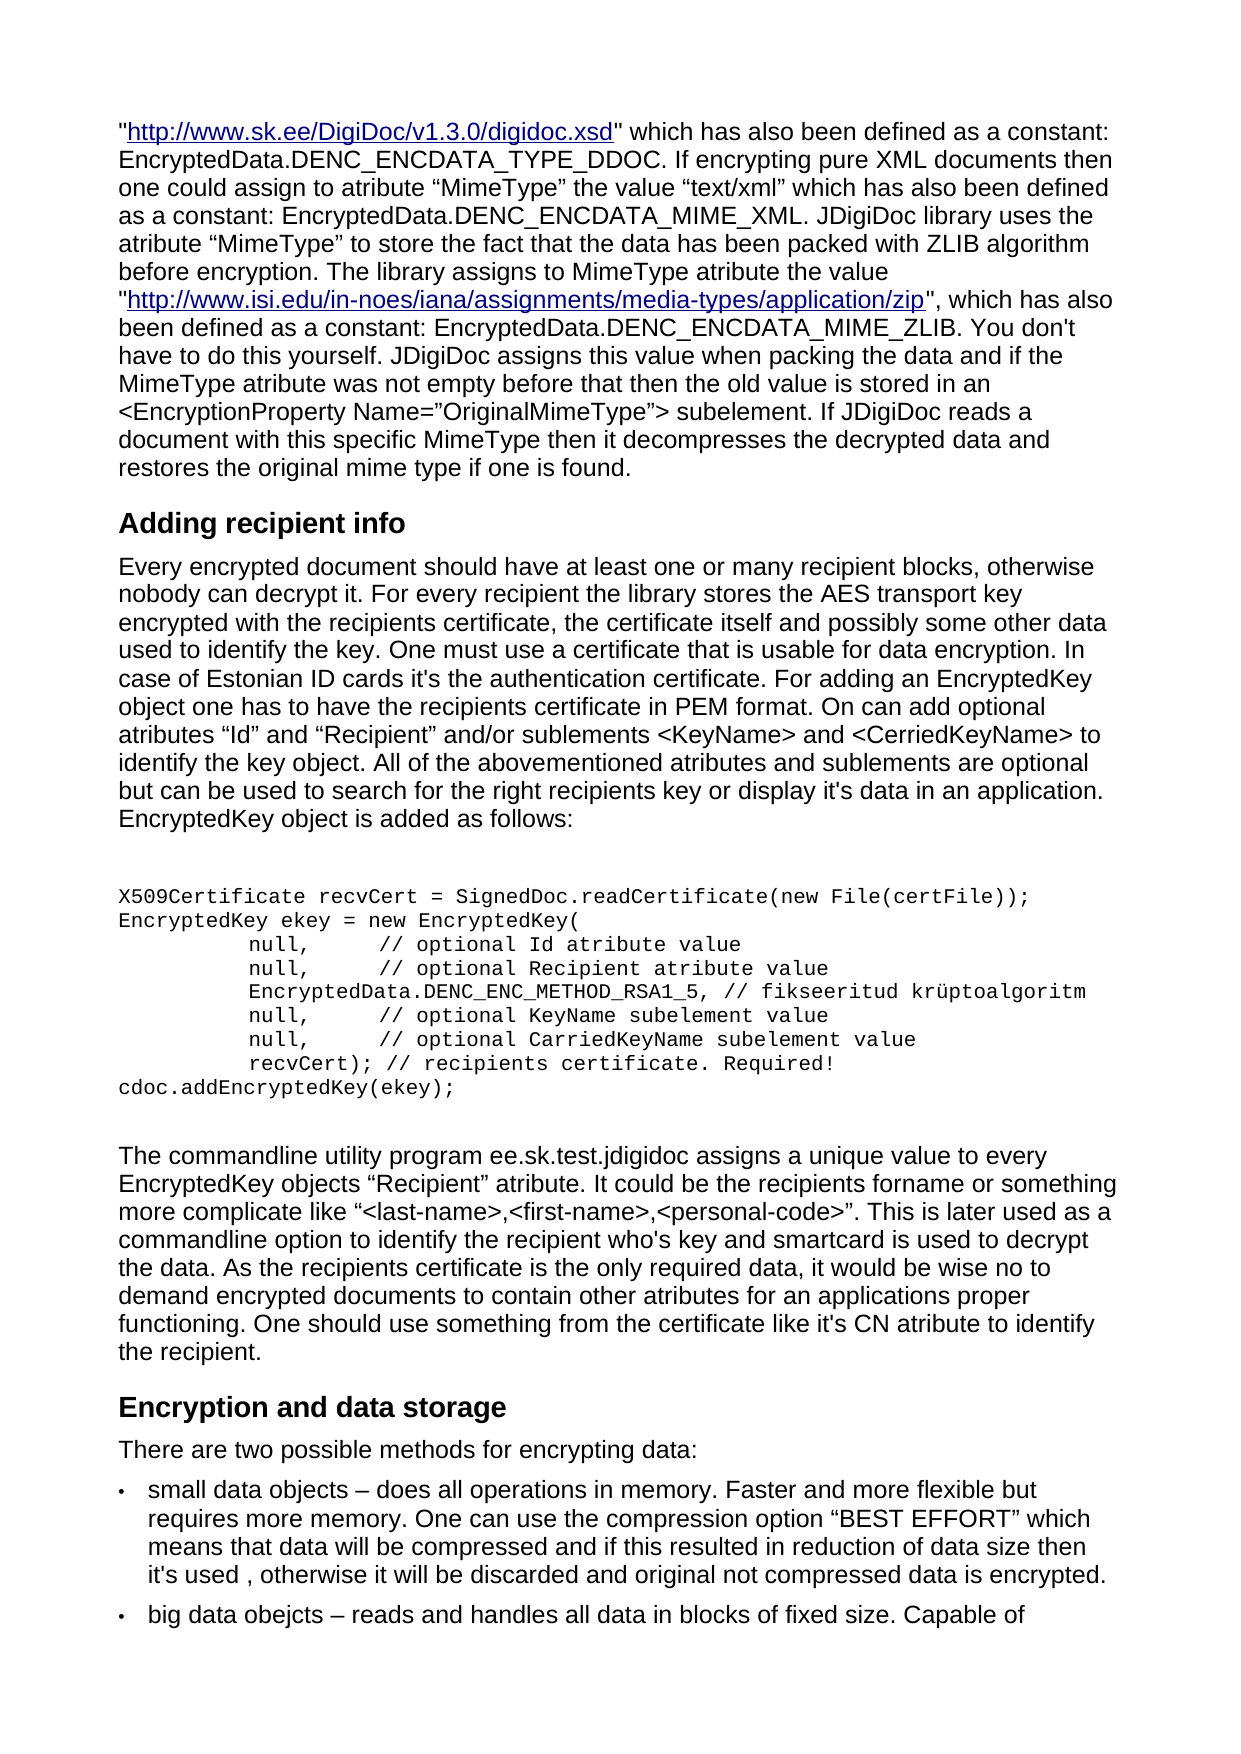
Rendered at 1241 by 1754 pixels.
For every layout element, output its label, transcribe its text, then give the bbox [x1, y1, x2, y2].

text Every encrypted document should have at least one or many recipient blocks, otherwise nobody can decrypt it. For every recipient the library stores the AES transport key encrypted with the recipients certificate, the certificate itself and possibly some other data used to identify the key. One must use a certificate that is usable for data encryption. In case of Estonian ID cards it's the authentication certificate. For adding an EncryptedKey object one has to have the recipients certificate in PEM format. On can add optional atributes “Id” and “Recipient” and/or sublements <KeyName> and <CerriedKeyName> to identify the key object. All of the abovementioned atributes and sublements are optional but can be used to search for the right recipients key or display it's data in an application. EncryptedKey object is added as follows: [118, 552, 1122, 833]
text null, // optional Recipient atribute value [118, 957, 1122, 981]
subtitle Encryption and data storage [118, 1391, 1122, 1423]
text X509Certificate recvCert = SignedDoc.readCertificate(new File(certFile)); [118, 886, 1122, 909]
text EncryptedData.DENC_ENC_METHOD_RSA1_5, // fikseeritud krüptoalgoritm [118, 981, 1122, 1005]
text cdoc.addEncryptedKey(ekey); [118, 1077, 1122, 1101]
text The commandline utility program ee.sk.test.jdigidoc assigns a unique value to every EncryptedKey objects “Recipient” atribute. It could be the recipients forname or something more complicate like “<last-name>,<first-name>,<personal-code>”. This is later used as a commandline option to identify the recipient who's key and smartcard is used to decrypt the data. As the recipients certificate is the only required data, it would be wise no to demand encrypted documents to contain other atributes for an applications proper functioning. One should use something from the certificate like it's CN atribute to identify the recipient. [118, 1142, 1122, 1366]
list big data obejcts – reads and handles all data in blocks of fixed size. Capable of [118, 1601, 1122, 1629]
text "http://www.sk.ee/DigiDoc/v1.3.0/digidoc.xsd" which has also been defined as a constant: EncryptedData.DENC_ENCDATA_TYPE_DDOC. If encrypting pure XML documents then one could assign to atribute “MimeType” the value “text/xml” which has also been defined as a constant: EncryptedData.DENC_ENCDATA_MIME_XML. JDigiDoc library uses the atribute “MimeType” to store the fact that the data has been packed with ZLIB algorithm before encryption. The library assigns to MimeType atribute the value "http://www.isi.edu/in-noes/iana/assignments/media-types/application/zip", which has also been defined as a constant: EncryptedData.DENC_ENCDATA_MIME_ZLIB. You don't have to do this yourself. JDigiDoc assigns this value when packing the data and if the MimeType atribute was not empty before that then the old value is stored in an <EncryptionProperty Name=”OriginalMimeType”> subelement. If JDigiDoc reads a document with this specific MimeType then it decompresses the decrypted data and restores the original mime type if one is found. [118, 118, 1122, 482]
subtitle Adding recipient info [118, 507, 1122, 540]
text recvCert); // recipients certificate. Required! [118, 1053, 1122, 1077]
list small data objects – does all operations in memory. Faster and more flexible but requires more memory. One can use the compression option “BEST EFFORT” which means that data will be compressed and if this resulted in reduction of data size then it's used , otherwise it will be discarded and original not compressed data is encrypted. [118, 1476, 1122, 1588]
text EncryptedKey ekey = new EncryptedKey( [118, 909, 1122, 933]
text null, // optional Id atribute value [118, 933, 1122, 957]
text null, // optional CarriedKeyName subelement value [118, 1029, 1122, 1053]
text null, // optional KeyName subelement value [118, 1005, 1122, 1029]
text There are two possible methods for encrypting data: [118, 1436, 1122, 1464]
